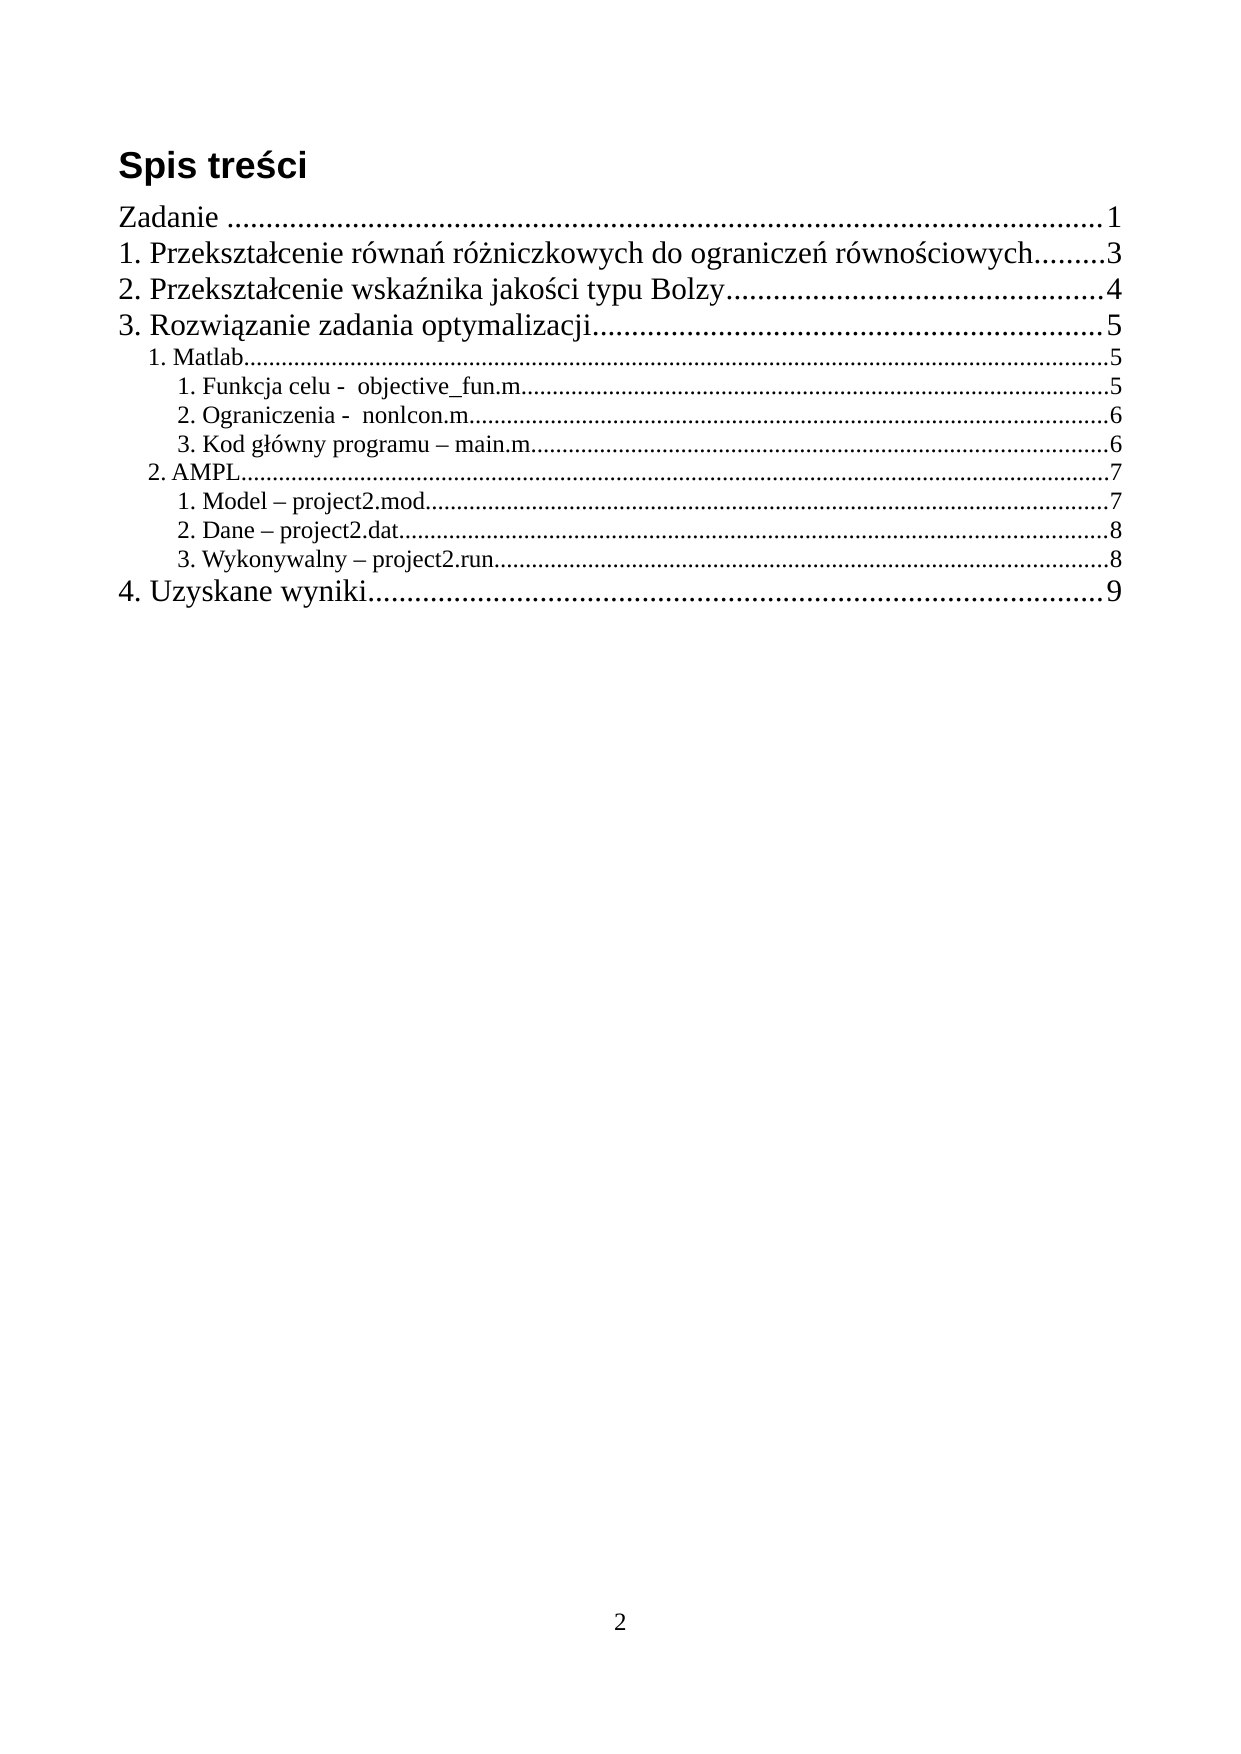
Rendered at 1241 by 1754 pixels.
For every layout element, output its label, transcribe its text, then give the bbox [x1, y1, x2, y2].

text 3. Rozwiązanie zadania optymalizacji 5 [118, 307, 1122, 342]
text 1. Przekształcenie równań różniczkowych do ograniczeń równościowych 3 [118, 235, 1122, 271]
subtitle Spis treści [118, 143, 1122, 186]
text 1. Matlab 5 [148, 342, 1122, 371]
text 1. Funkcja celu - objective_fun.m 5 [177, 371, 1122, 400]
text 4. Uzyskane wyniki 9 [118, 572, 1122, 608]
text 3. Wykonywalny – project2.run 8 [177, 544, 1122, 572]
text 2. Przekształcenie wskaźnika jakości typu Bolzy 4 [118, 271, 1122, 307]
text 2. AMPL 7 [148, 457, 1122, 486]
text 2. Dane – project2.dat 8 [177, 515, 1122, 544]
text 2. Ograniczenia - nonlcon.m 6 [177, 400, 1122, 429]
text 1. Model – project2.mod 7 [177, 486, 1122, 515]
text Zadanie 1 [118, 199, 1122, 235]
text 3. Kod główny programu – main.m 6 [177, 429, 1122, 457]
